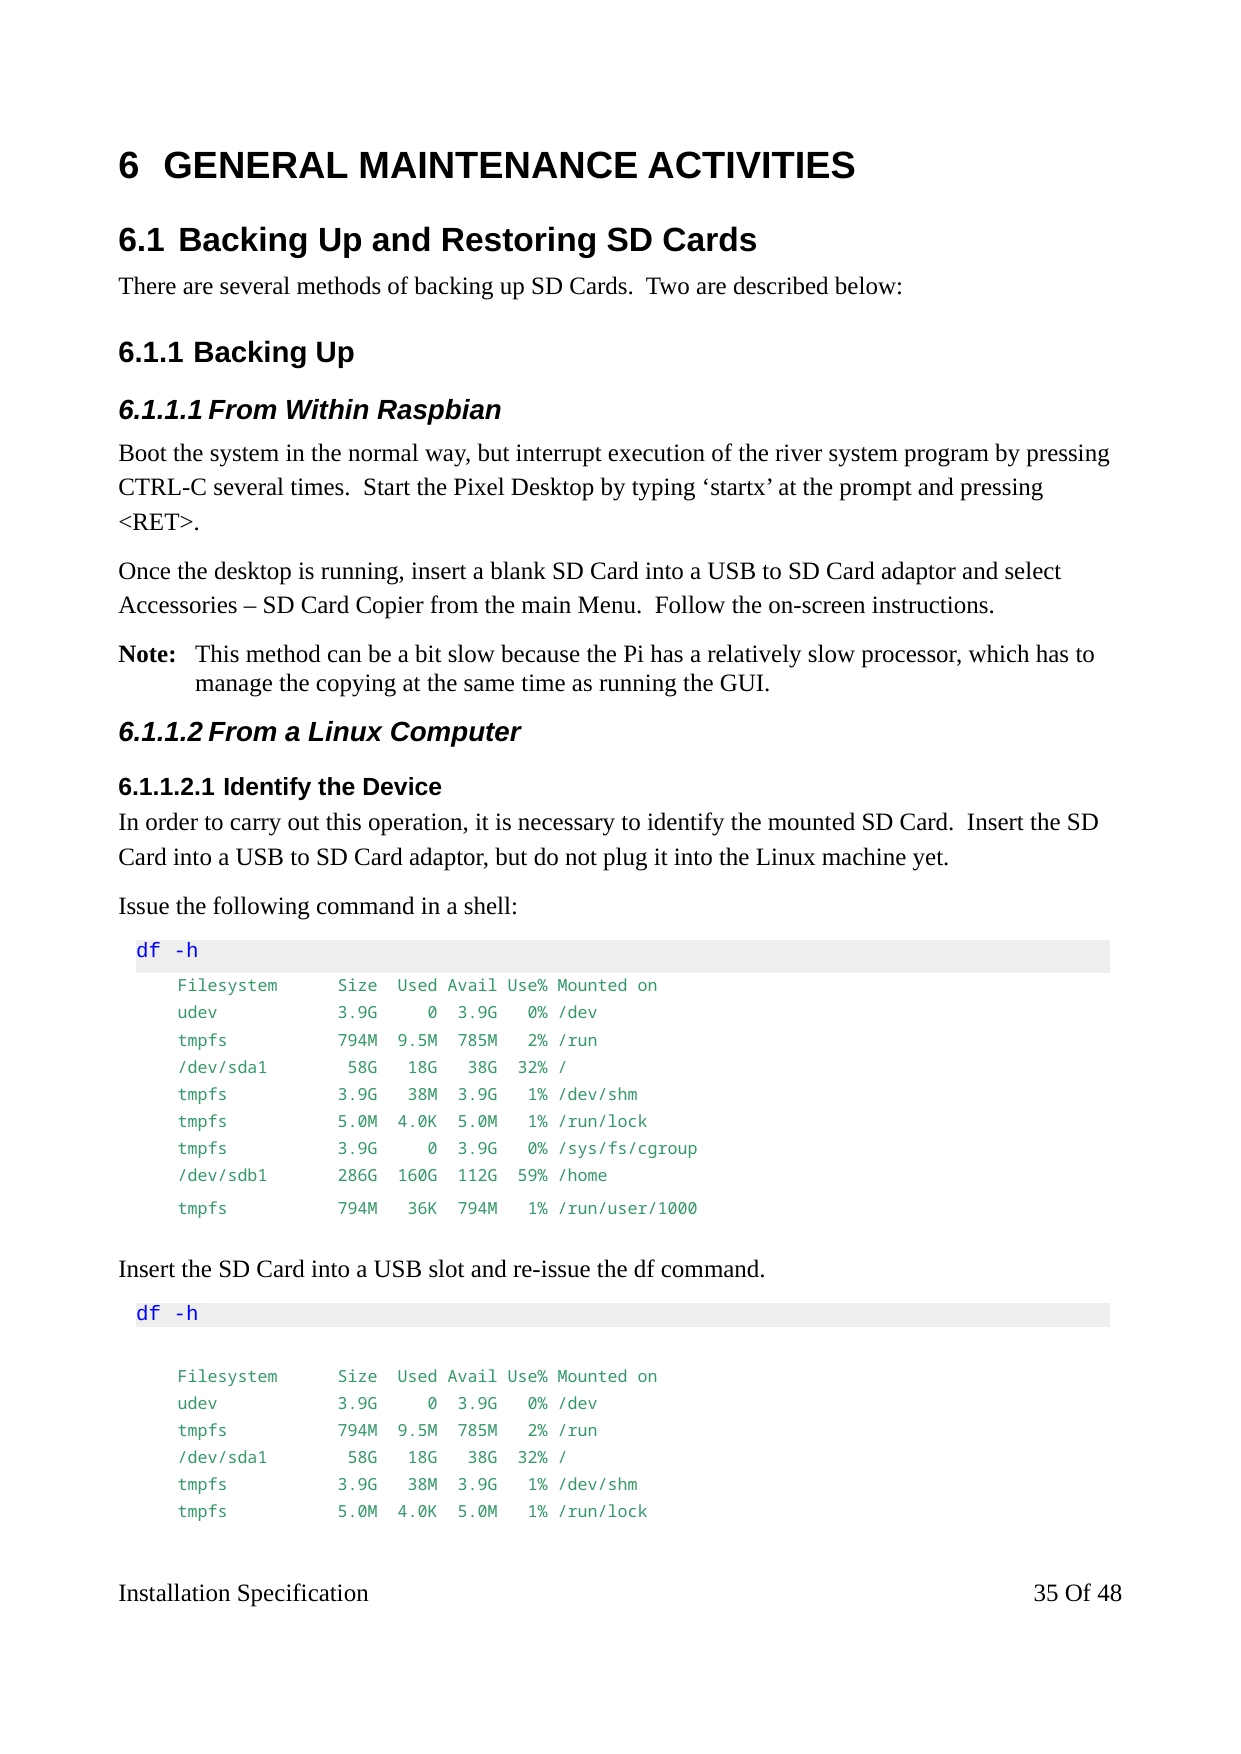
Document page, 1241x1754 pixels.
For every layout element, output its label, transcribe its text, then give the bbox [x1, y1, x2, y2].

text Insert the SD Card into a USB slot and re-issue the df command. [118, 1254, 1122, 1283]
text Boot the system in the normal way, but interrupt execution of the river system program by pressing CTRL-C several times. Start the Pixel Desktop by typing ‘startx’ at the prompt and pressing <RET>. [118, 438, 1122, 536]
subtitle GENERAL MAINTENANCE ACTIVITIES [118, 143, 1122, 187]
text There are several methods of backing up SD Cards. Two are described below: [118, 271, 1122, 300]
subtitle From a Linux Computer [118, 716, 1122, 747]
text In order to carry out this operation, it is necessary to identify the mounted SD Card. Insert the SD Card into a USB to SD Card adaptor, but do not plug it into the Linux machine yet. [118, 807, 1122, 870]
subtitle Backing Up and Restoring SD Cards [118, 220, 1122, 259]
text Once the desktop is running, insert a blank SD Card into a USB to SD Card adaptor and select Accessories – SD Card Copier from the main Menu. Follow the on-screen instructions. [118, 556, 1122, 619]
text Filesystem Size Used Avail Use% Mounted on udev 3.9G 0 3.9G 0% /dev tmpfs 794M 9.5M 785M 2% /run /dev/sda1 58G 18G 38G 32% / tmpfs 3.9G 38M 3.9G 1% /dev/shm tmpfs 5.0M 4.0K 5.0M 1% /run/lock tmpfs 3.9G 0 3.9G 0% /sys/fs/cgroup /dev/sdb1 286G 160G 112G 59% /home tmpfs 794M 36K 794M 1% /run/user/1000 [177, 974, 1110, 1249]
subtitle From Within Raspbian [118, 394, 1122, 426]
text df -h [136, 1303, 1110, 1327]
text df -h [136, 940, 1110, 963]
subtitle Identify the Device [118, 772, 1122, 801]
subtitle Backing Up [118, 335, 1122, 369]
text Note: This method can be a bit slow because the Pi has a relatively slow processor, which has to manage the copying at the same time as running the GUI. [118, 639, 1122, 697]
text Filesystem Size Used Avail Use% Mounted on udev 3.9G 0 3.9G 0% /dev tmpfs 794M 9.5M 785M 2% /run /dev/sda1 58G 18G 38G 32% / tmpfs 3.9G 38M 3.9G 1% /dev/shm tmpfs 5.0M 4.0K 5.0M 1% /run/lock [177, 1331, 1110, 1523]
text Issue the following command in a shell: [118, 891, 1122, 919]
